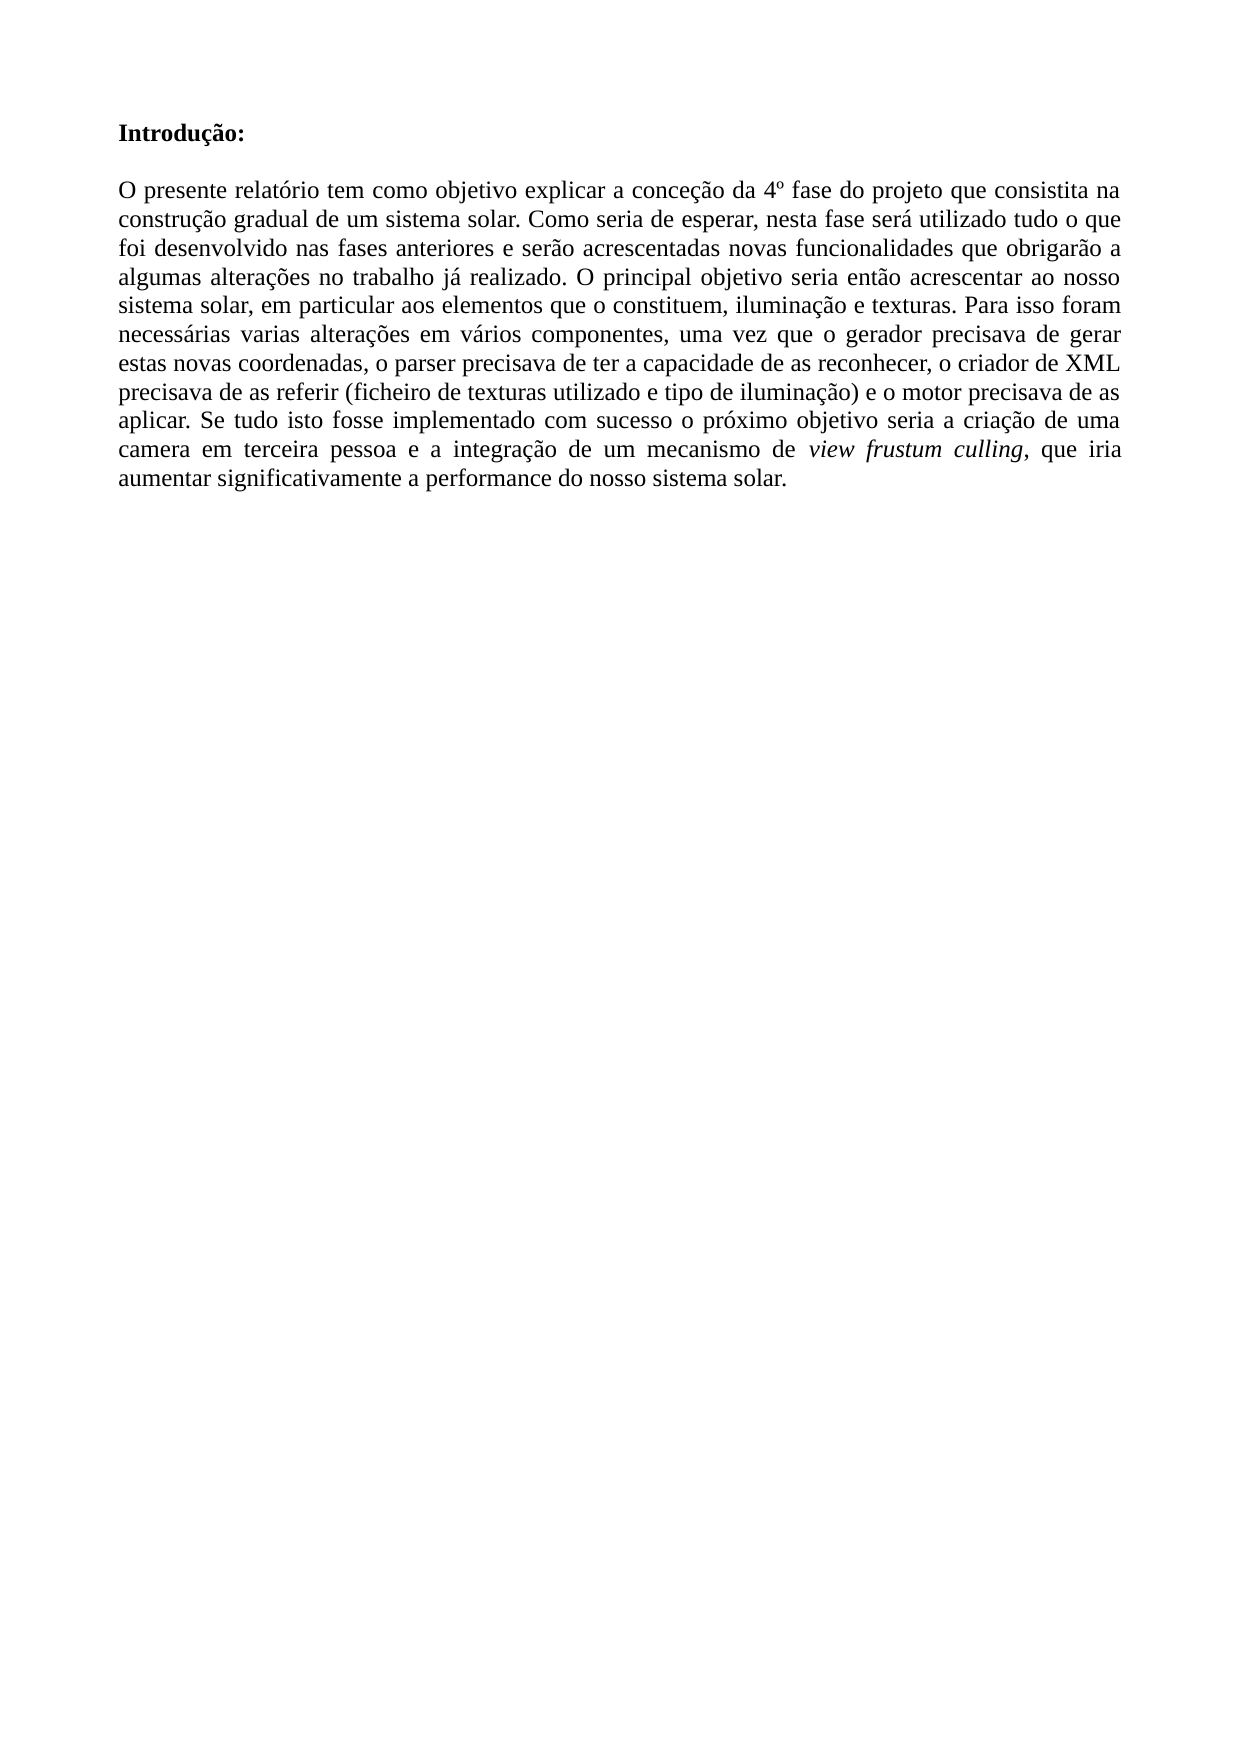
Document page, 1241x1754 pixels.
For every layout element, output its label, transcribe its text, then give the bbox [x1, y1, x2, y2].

text O presente relatório tem como objetivo explicar a conceção da 4º fase do projeto que consistita na construção gradual de um sistema solar. Como seria de esperar, nesta fase será utilizado tudo o que foi desenvolvido nas fases anteriores e serão acrescentadas novas funcionalidades que obrigarão a algumas alterações no trabalho já realizado. O principal objetivo seria então acrescentar ao nosso sistema solar, em particular aos elementos que o constituem, iluminação e texturas. Para isso foram necessárias varias alterações em vários componentes, uma vez que o gerador precisava de gerar estas novas coordenadas, o parser precisava de ter a capacidade de as reconhecer, o criador de XML precisava de as referir (ficheiro de texturas utilizado e tipo de iluminação) e o motor precisava de as aplicar. Se tudo isto fosse implementado com sucesso o próximo objetivo seria a criação de uma camera em terceira pessoa e a integração de um mecanismo de view frustum culling, que iria aumentar significativamente a performance do nosso sistema solar. [118, 176, 1122, 492]
text Introdução: [118, 118, 1122, 147]
